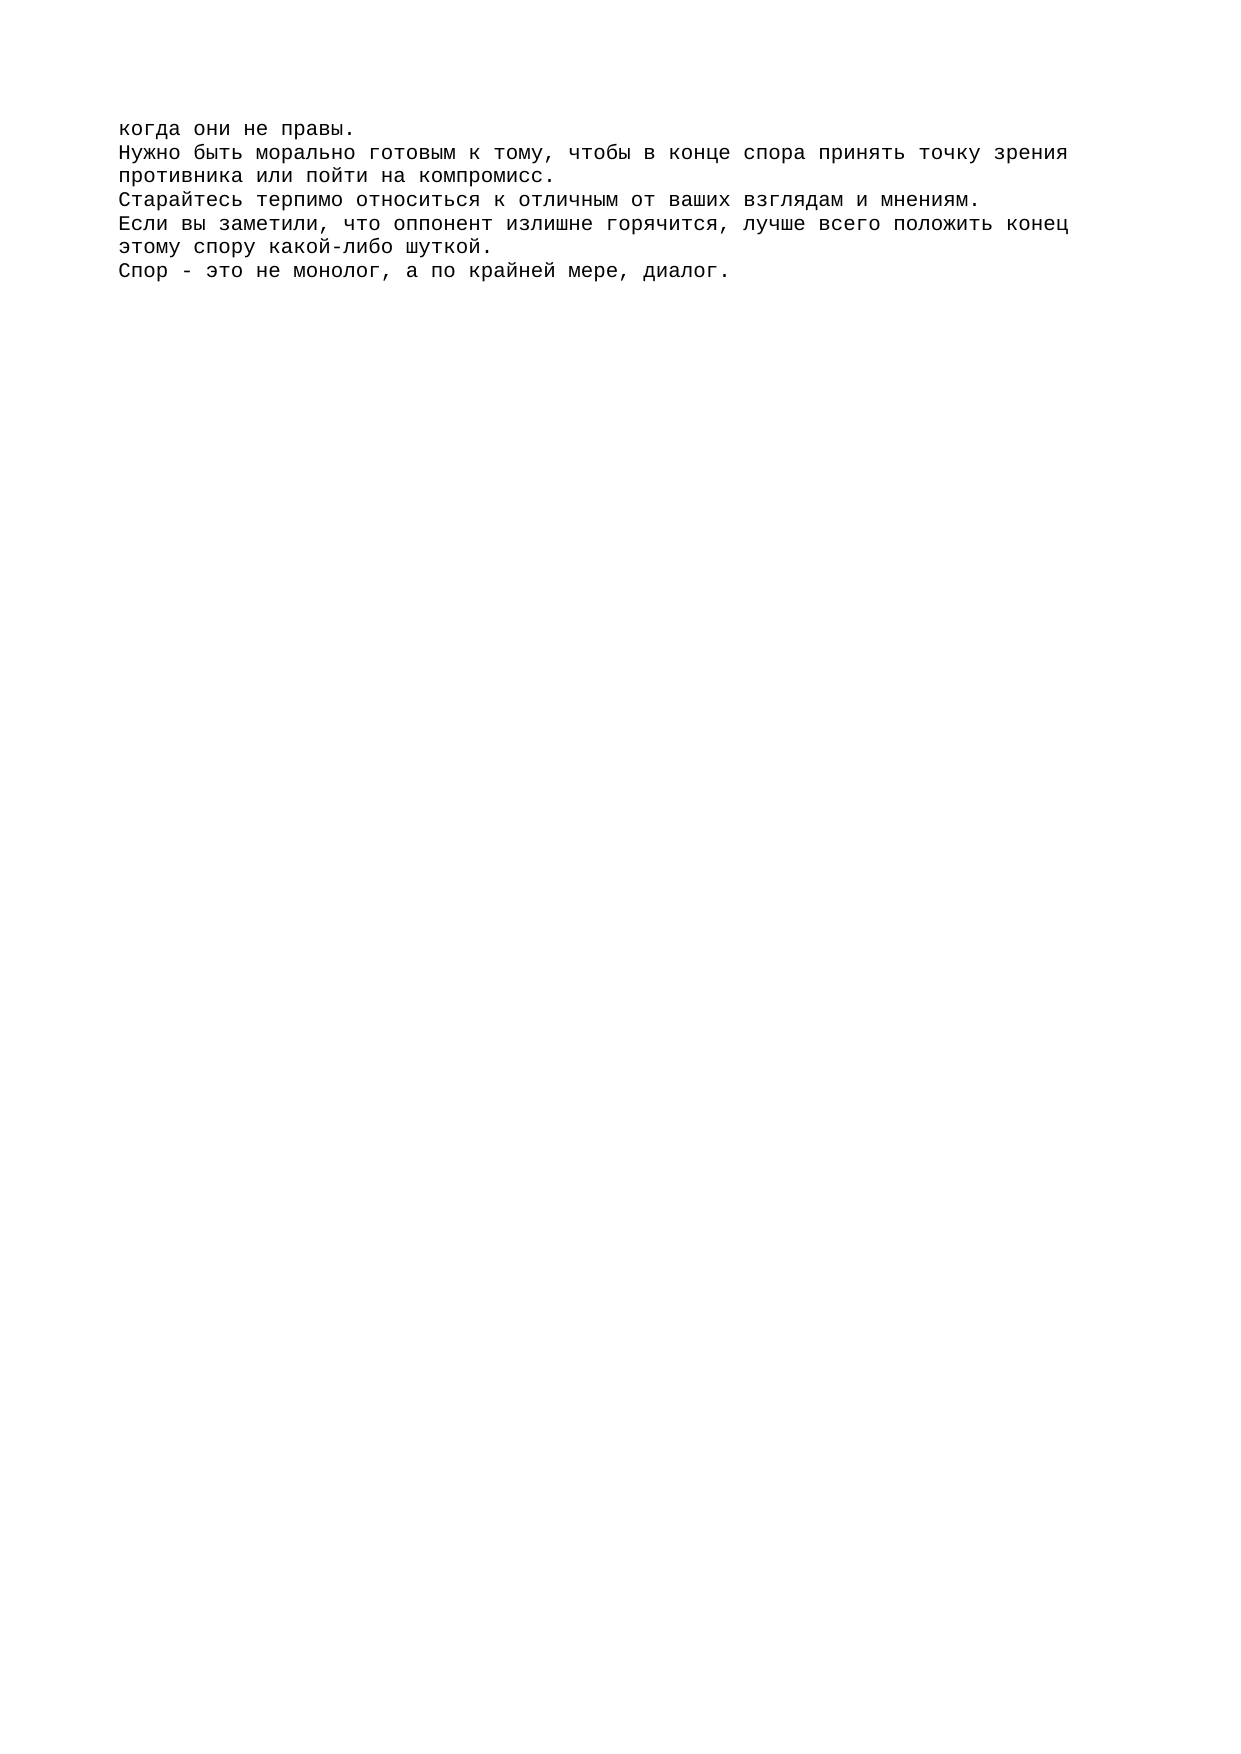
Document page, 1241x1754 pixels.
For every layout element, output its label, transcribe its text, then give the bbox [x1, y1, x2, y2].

text Нужно быть морально готовым к тому, чтобы в конце спора принять точку зрения противника или пойти на компромисс. [118, 142, 1122, 189]
text Если вы заметили, что оппонент излишне горячится, лучше всего положить конец этому спору какой-либо шуткой. [118, 213, 1122, 260]
text когда они не правы. [118, 118, 1122, 142]
text Старайтесь терпимо относиться к отличным от ваших взглядам и мнениям. [118, 189, 1122, 213]
text Спор - это не монолог, а по крайней мере, диалог. [118, 260, 1122, 284]
